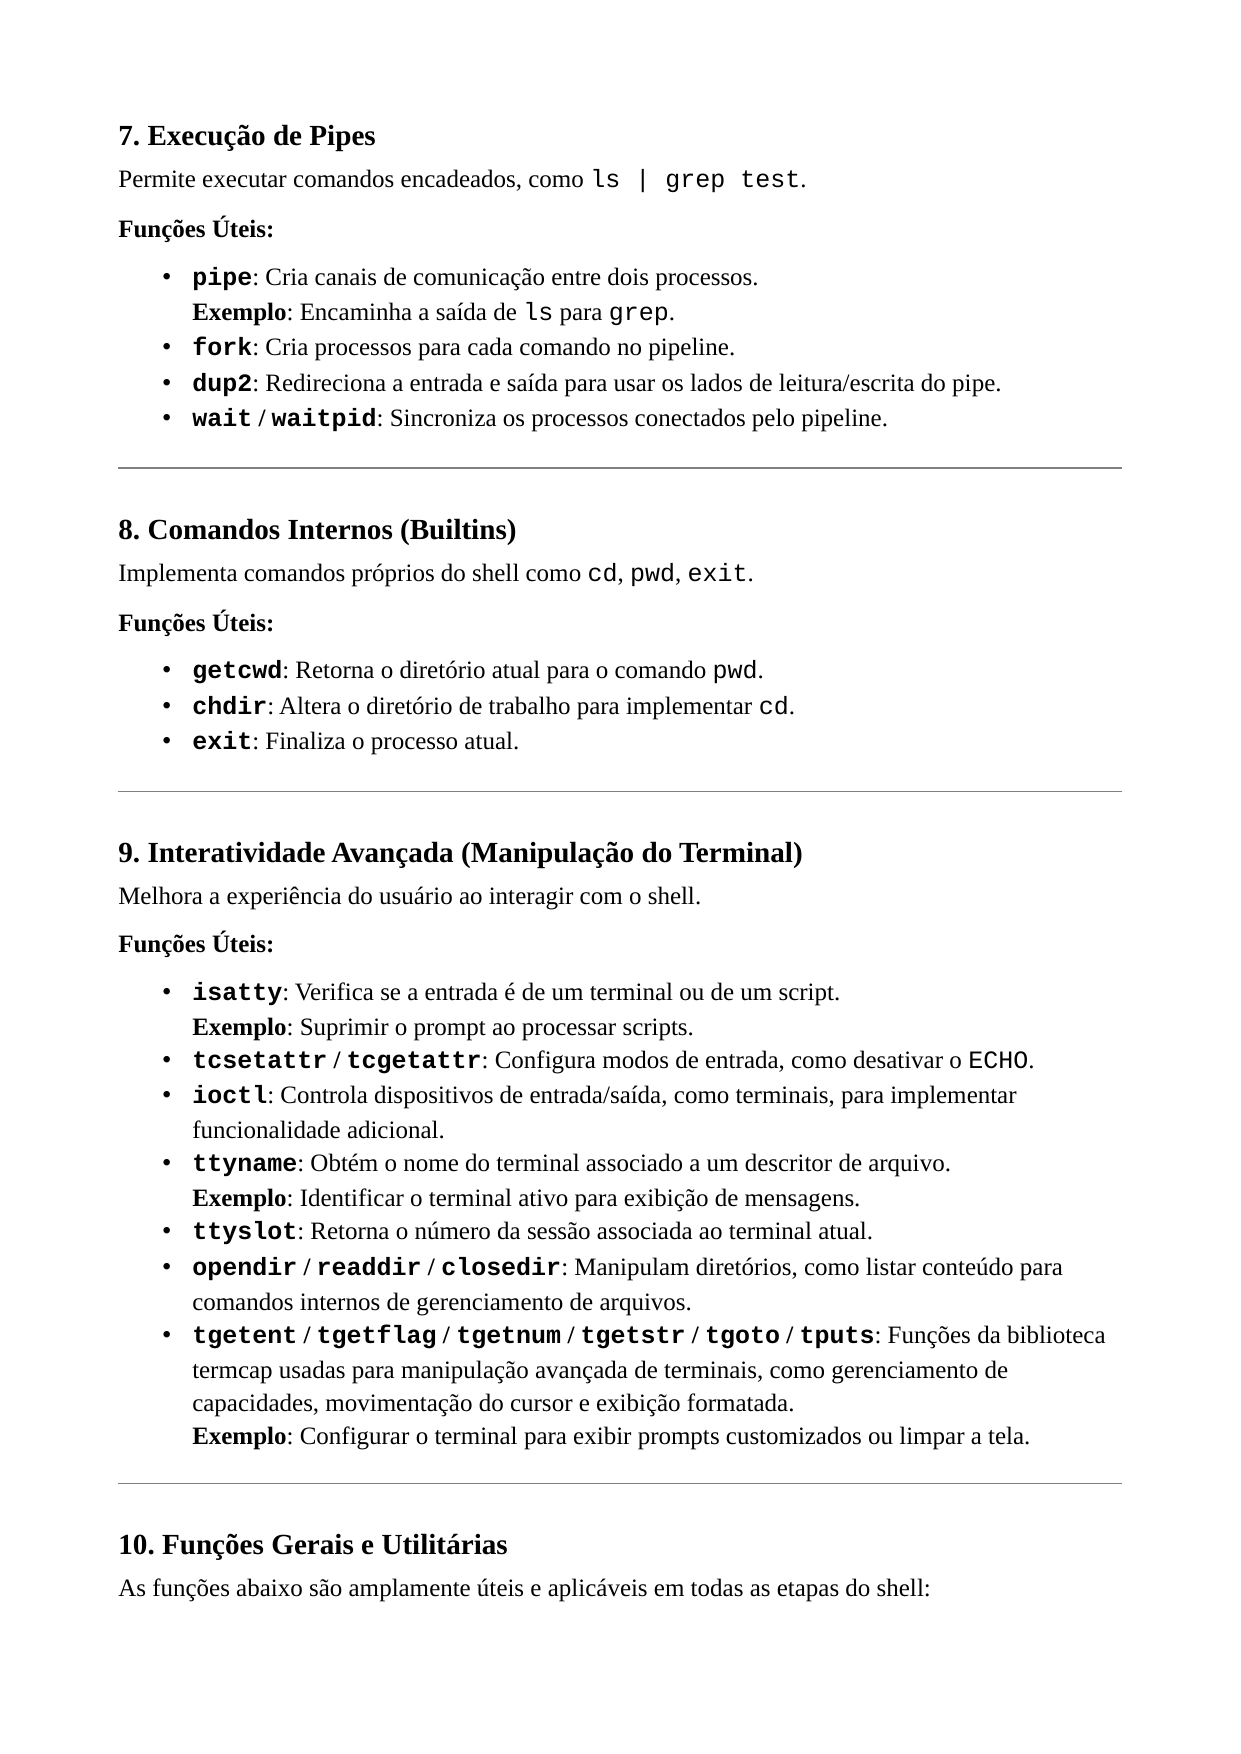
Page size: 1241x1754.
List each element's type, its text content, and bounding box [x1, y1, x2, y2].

text Permite executar comandos encadeados, como ls | grep test. [118, 164, 1122, 195]
list wait / waitpid: Sincroniza os processos conectados pelo pipeline. [162, 403, 1122, 434]
list chdir: Altera o diretório de trabalho para implementar cd. [162, 691, 1122, 722]
list tcsetattr / tcgetattr: Configura modos de entrada, como desativar o ECHO. [162, 1045, 1122, 1076]
text As funções abaixo são amplamente úteis e aplicáveis em todas as etapas do shell: [118, 1573, 1122, 1602]
subtitle 7. Execução de Pipes [118, 118, 1122, 152]
subtitle 10. Funções Gerais e Utilitárias [118, 1527, 1122, 1561]
list fork: Cria processos para cada comando no pipeline. [162, 332, 1122, 363]
list pipe: Cria canais de comunicação entre dois processos. Exemplo: Encaminha a saída de ls para grep. [162, 262, 1122, 328]
text Funções Úteis: [118, 929, 1122, 958]
list ioctl: Controla dispositivos de entrada/saída, como terminais, para implementar funcionalidade adicional. [162, 1080, 1122, 1144]
list isatty: Verifica se a entrada é de um terminal ou de um script. Exemplo: Suprimir o prompt ao processar scripts. [162, 977, 1122, 1040]
text Funções Úteis: [118, 214, 1122, 243]
list ttyslot: Retorna o número da sessão associada ao terminal atual. [162, 1216, 1122, 1247]
list exit: Finaliza o processo atual. [162, 726, 1122, 757]
text Melhora a experiência do usuário ao interagir com o shell. [118, 881, 1122, 910]
list ttyname: Obtém o nome do terminal associado a um descritor de arquivo. Exemplo: Identificar o terminal ativo para exibição de mensagens. [162, 1148, 1122, 1212]
list getcwd: Retorna o diretório atual para o comando pwd. [162, 656, 1122, 686]
list tgetent / tgetflag / tgetnum / tgetstr / tgoto / tputs: Funções da biblioteca termcap usadas para manipulação avançada de terminais, como gerenciamento de capacidades, movimentação do cursor e exibição formatada. Exemplo: Configurar o terminal para exibir prompts customizados ou limpar a tela. [162, 1320, 1122, 1450]
list opendir / readdir / closedir: Manipulam diretórios, como listar conteúdo para comandos internos de gerenciamento de arquivos. [162, 1252, 1122, 1316]
subtitle 9. Interatividade Avançada (Manipulação do Terminal) [118, 835, 1122, 869]
subtitle 8. Comandos Internos (Builtins) [118, 512, 1122, 546]
list dup2: Redireciona a entrada e saída para usar os lados de leitura/escrita do pipe. [162, 368, 1122, 398]
text Implementa comandos próprios do shell como cd, pwd, exit. [118, 558, 1122, 589]
text Funções Úteis: [118, 608, 1122, 637]
